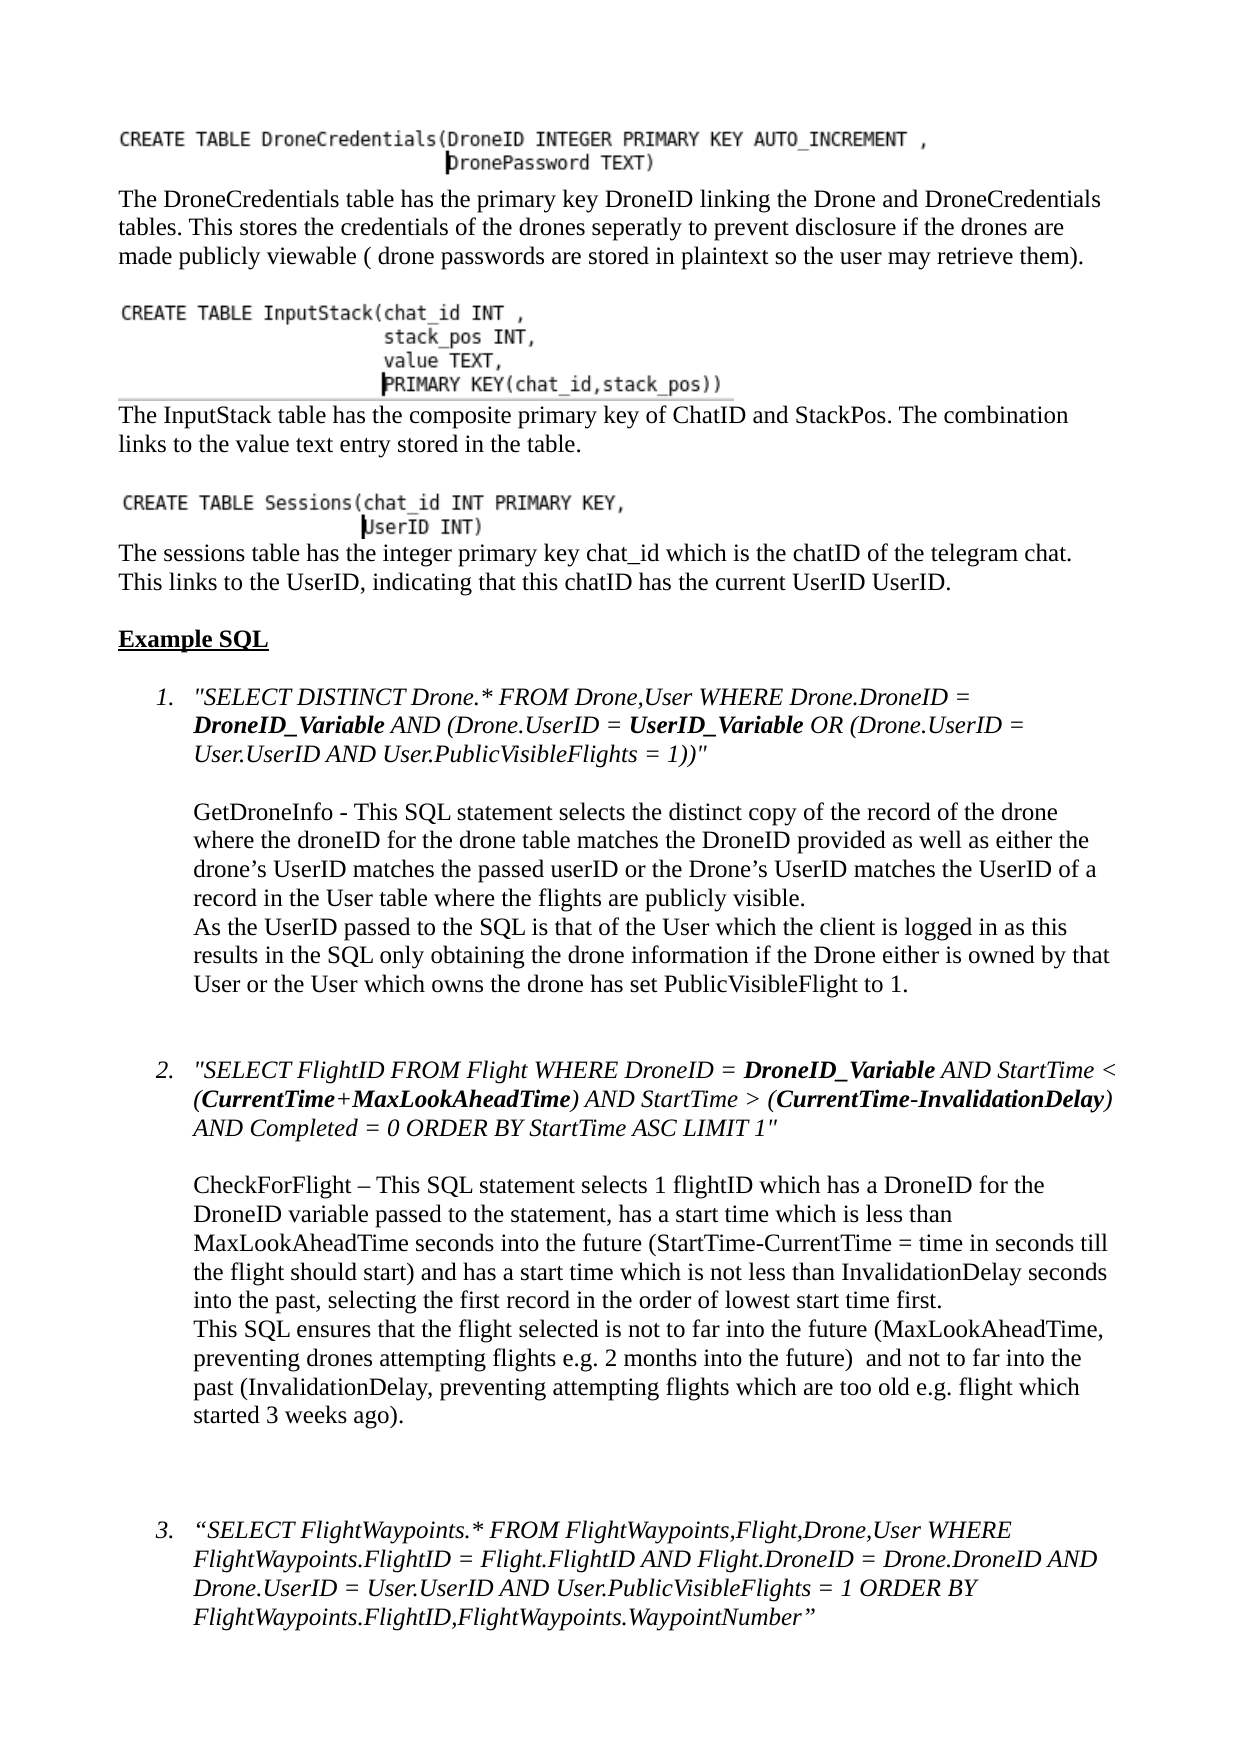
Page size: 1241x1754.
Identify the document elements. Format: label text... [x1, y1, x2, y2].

list “SELECT FlightWaypoints.* FROM FlightWaypoints,Flight,Drone,User WHERE FlightWaypoints.FlightID = Flight.FlightID AND Flight.DroneID = Drone.DroneID AND Drone.UserID = User.UserID AND User.PublicVisibleFlights = 1 ORDER BY FlightWaypoints.FlightID,FlightWaypoints.WaypointNumber” [156, 1516, 1122, 1631]
list "SELECT DISTINCT Drone.* FROM Drone,User WHERE Drone.DroneID = DroneID_Variable AND (Drone.UserID = UserID_Variable OR (Drone.UserID = User.UserID AND User.PublicVisibleFlights = 1))" [156, 682, 1122, 768]
list As the UserID passed to the SQL is that of the User which the client is logged in as this results in the SQL only obtaining the drone information if the Drone either is owned by that User or the User which owns the drone has set PublicVisibleFlight to 1. [156, 912, 1122, 998]
picture [118, 298, 734, 401]
list CheckForFlight – This SQL statement selects 1 flightID which has a DroneID for the DroneID variable passed to the statement, has a start time which is less than MaxLookAheadTime seconds into the future (StartTime-CurrentTime = time in seconds till the flight should start) and has a start time which is not less than InvalidationDelay seconds into the past, selecting the first record in the order of lowest start time first. [156, 1171, 1122, 1314]
list GetDroneInfo - This SQL statement selects the distinct copy of the record of the drone where the droneID for the drone table matches the DroneID provided as well as either the drone’s UserID matches the passed userID or the Drone’s UserID matches the UserID of a record in the User table where the flights are publicly visible. [156, 797, 1122, 912]
text The sessions table has the integer primary key chat_id which is the chatID of the telegram chat. This links to the UserID, indicating that this chatID has the current UserID UserID. [118, 487, 1122, 596]
picture [118, 118, 937, 184]
text The InputStack table has the composite primary key of ChatID and StackPos. The combination links to the value text entry stored in the table. [118, 299, 1122, 458]
list This SQL ensures that the flight selected is not to far into the future (MaxLookAheadTime, preventing drones attempting flights e.g. 2 months into the future) and not to far into the past (InvalidationDelay, preventing attempting flights which are too old e.g. flight which started 3 weeks ago). [156, 1314, 1122, 1429]
list "SELECT FlightID FROM Flight WHERE DroneID = DroneID_Variable AND StartTime < (CurrentTime+MaxLookAheadTime) AND StartTime > (CurrentTime-InvalidationDelay) AND Completed = 0 ORDER BY StartTime ASC LIMIT 1" [156, 1056, 1122, 1142]
picture [118, 486, 631, 539]
text Example SQL [118, 624, 1122, 653]
text The DroneCredentials table has the primary key DroneID linking the Drone and DroneCredentials tables. This stores the credentials of the drones seperatly to prevent disclosure if the drones are made publicly viewable ( drone passwords are stored in plaintext so the user may retrieve them). [118, 118, 1122, 270]
